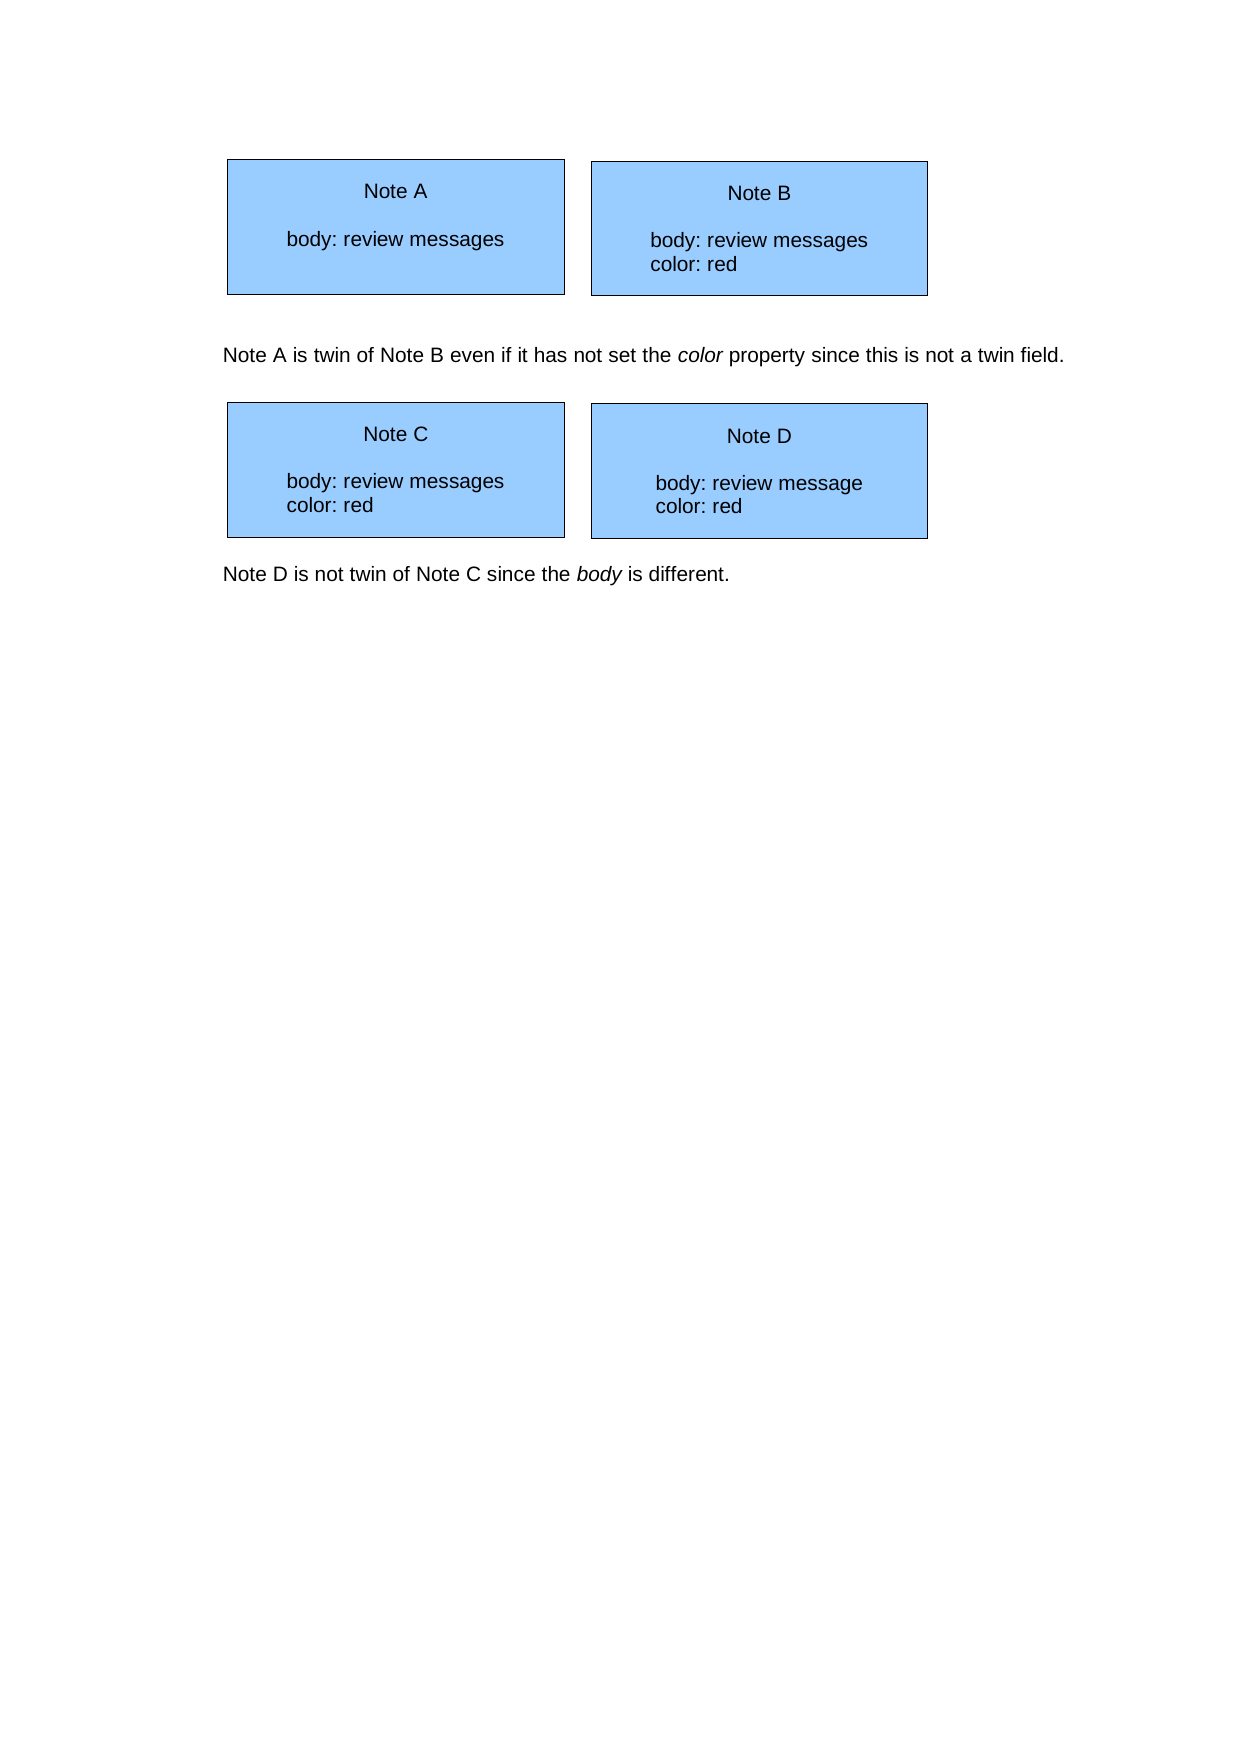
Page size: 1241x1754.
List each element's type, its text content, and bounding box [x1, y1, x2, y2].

list Note A is twin of Note B even if it has not set the color property since this is not a twin field. [185, 343, 1093, 367]
text Note D is not twin of Note C since the body is different. [148, 562, 1093, 586]
